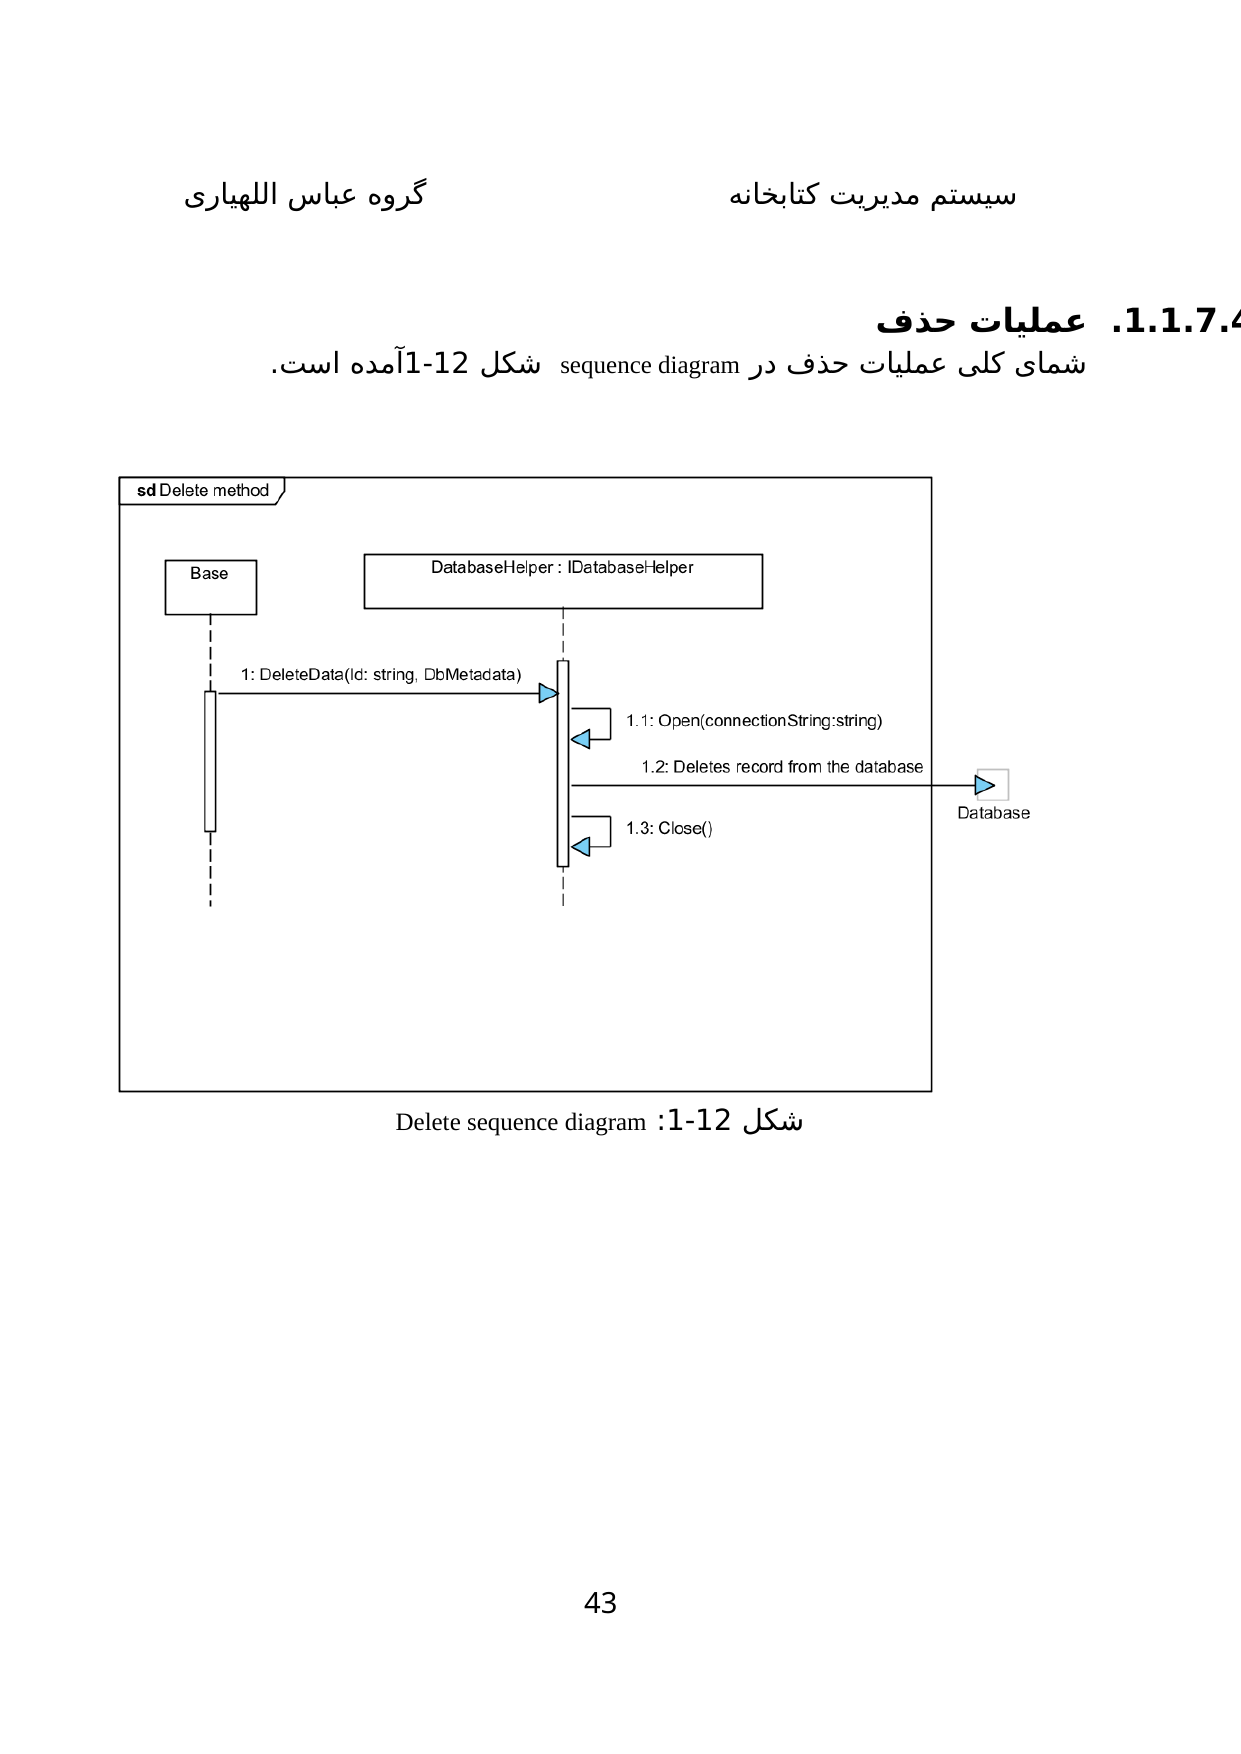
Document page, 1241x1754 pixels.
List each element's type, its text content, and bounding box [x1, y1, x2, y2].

text شکل 1-12: Delete sequence diagram [113, 1099, 1087, 1137]
subtitle عملیات حذف [114, 301, 1087, 340]
picture [113, 465, 1087, 1099]
text شمای کلی عملیات حذف در sequence diagram شکل 1-12آمده است. [114, 346, 1087, 380]
text [113, 452, 1087, 465]
